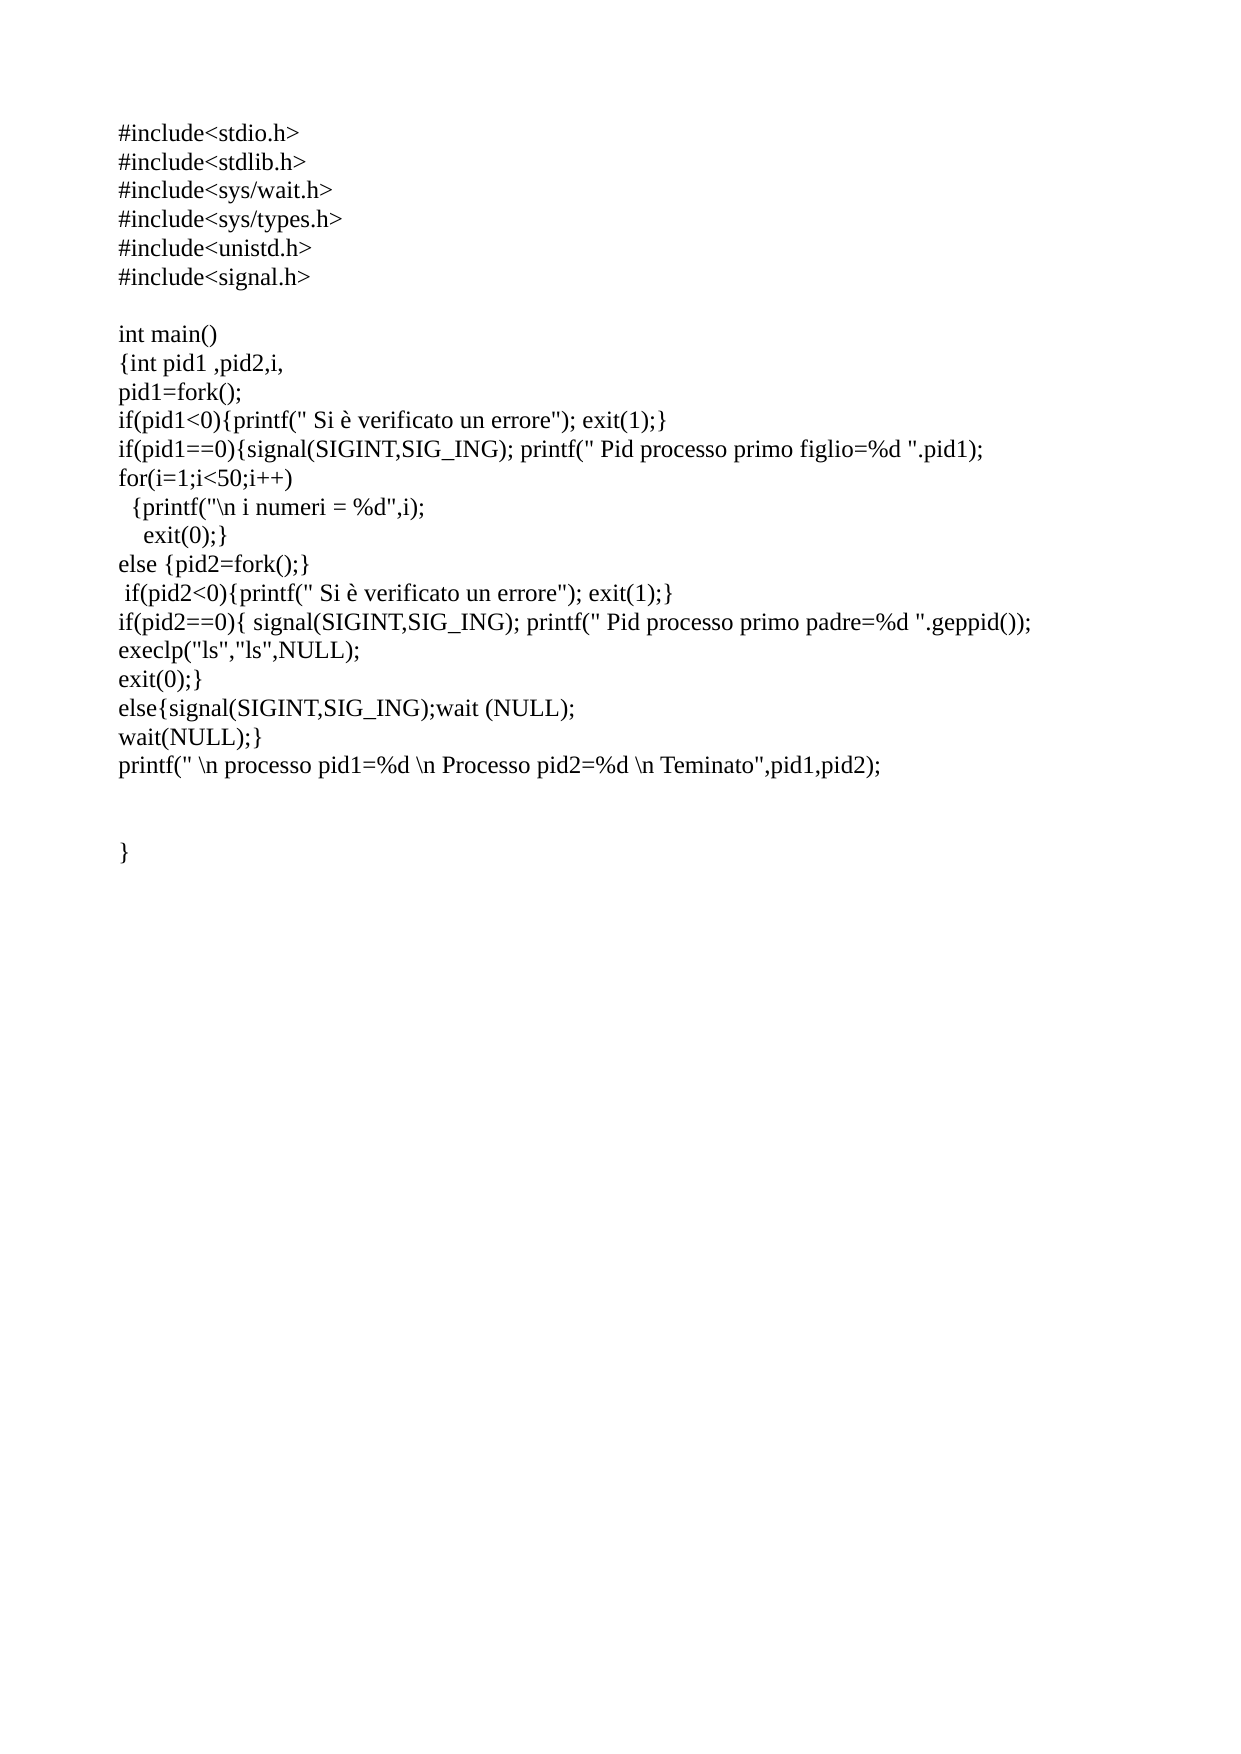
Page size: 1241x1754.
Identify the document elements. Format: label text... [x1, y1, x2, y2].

text if(pid2<0){printf(" Si è verificato un errore"); exit(1);} [118, 578, 1122, 607]
text #include<unistd.h> [118, 233, 1122, 262]
text int main() [118, 319, 1122, 348]
text #include<signal.h> [118, 262, 1122, 291]
text {printf("\n i numeri = %d",i); [118, 492, 1122, 521]
text else {pid2=fork();} [118, 549, 1122, 578]
text if(pid2==0){ signal(SIGINT,SIG_ING); printf(" Pid processo primo padre=%d ".geppid()); [118, 607, 1122, 636]
text pid1=fork(); [118, 377, 1122, 406]
text {int pid1 ,pid2,i, [118, 348, 1122, 377]
text #include<stdio.h> [118, 118, 1122, 147]
text exit(0);} [118, 521, 1122, 549]
text execlp("ls","ls",NULL); [118, 636, 1122, 664]
text #include<sys/wait.h> [118, 176, 1122, 204]
text else{signal(SIGINT,SIG_ING);wait (NULL); [118, 693, 1122, 722]
text printf(" \n processo pid1=%d \n Processo pid2=%d \n Teminato",pid1,pid2); [118, 751, 1122, 779]
text for(i=1;i<50;i++) [118, 463, 1122, 492]
text wait(NULL);} [118, 722, 1122, 751]
text #include<stdlib.h> [118, 147, 1122, 176]
text } [118, 837, 1122, 866]
text #include<sys/types.h> [118, 204, 1122, 233]
text if(pid1<0){printf(" Si è verificato un errore"); exit(1);} [118, 406, 1122, 434]
text exit(0);} [118, 664, 1122, 693]
text if(pid1==0){signal(SIGINT,SIG_ING); printf(" Pid processo primo figlio=%d ".pid1); [118, 434, 1122, 463]
